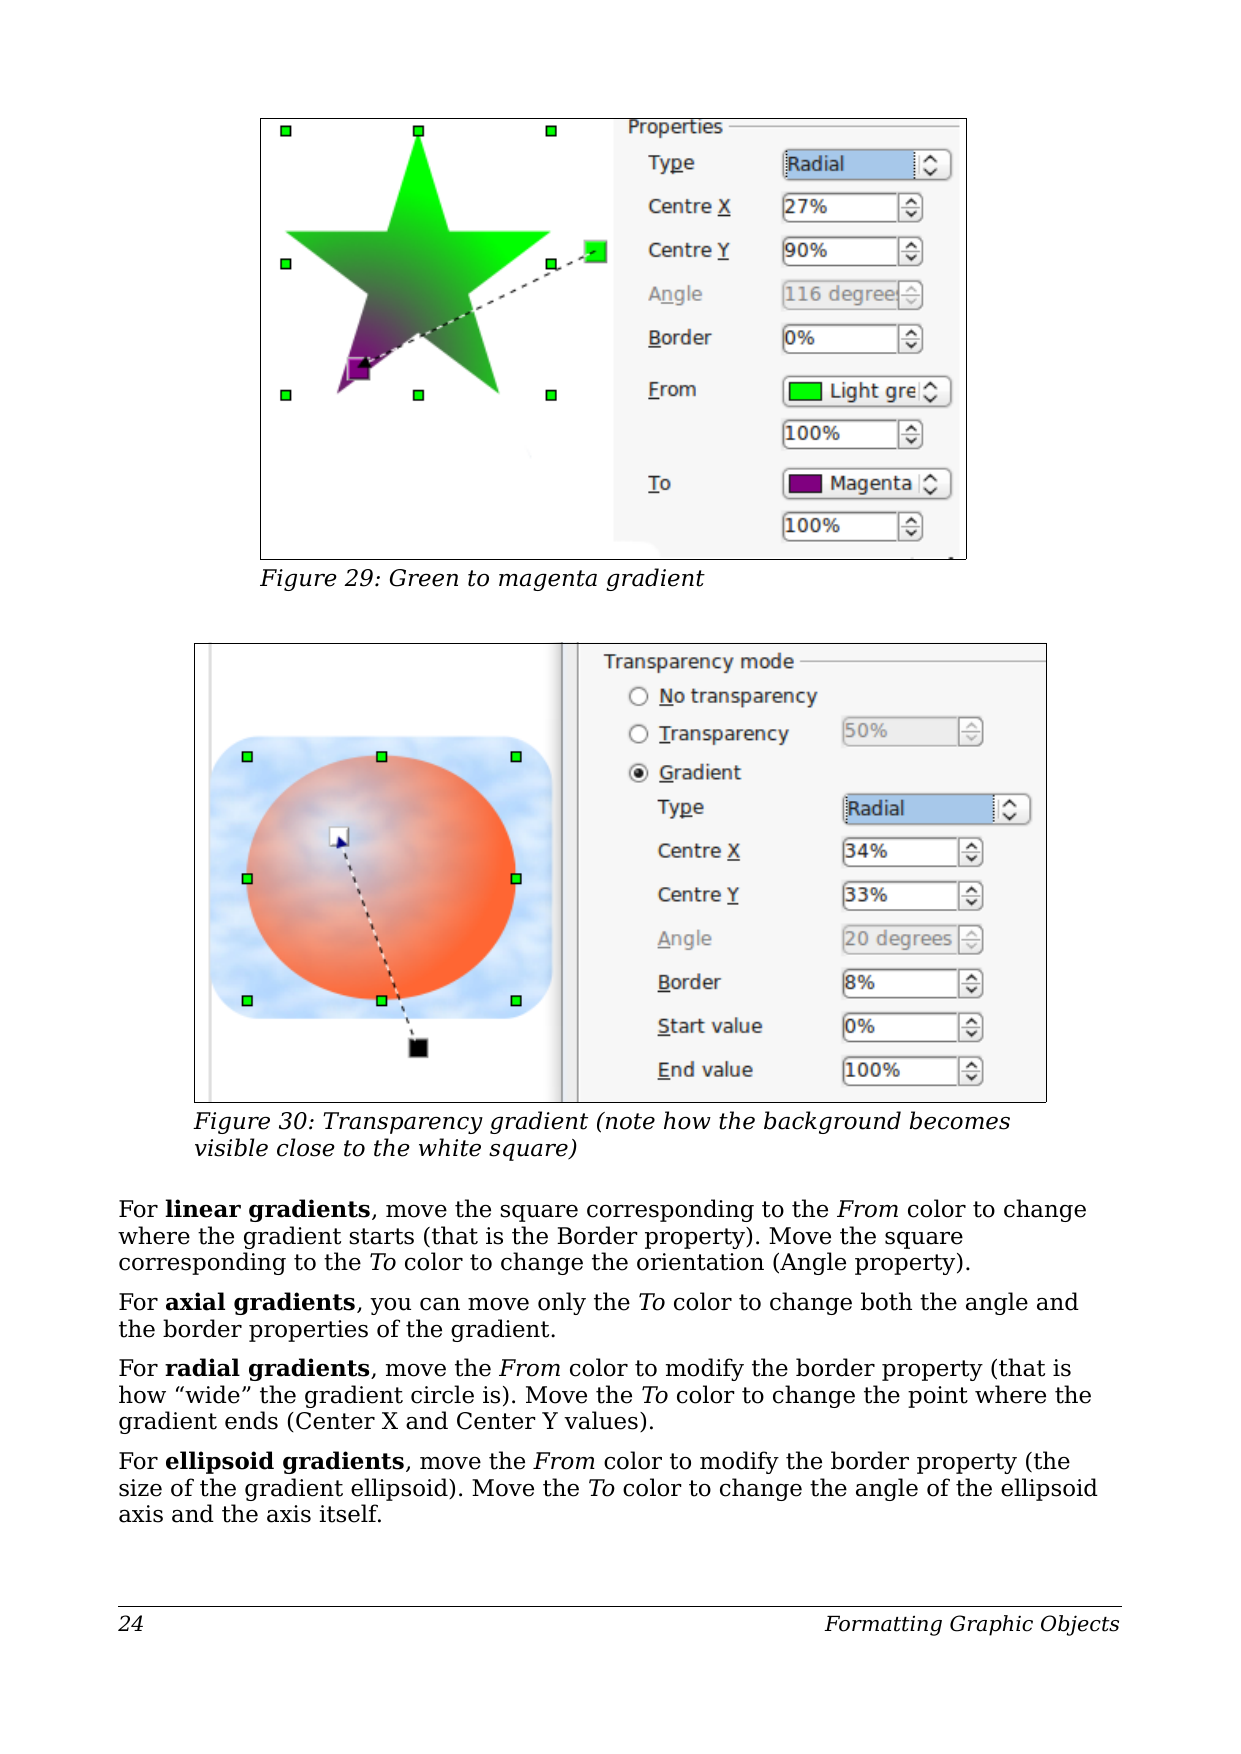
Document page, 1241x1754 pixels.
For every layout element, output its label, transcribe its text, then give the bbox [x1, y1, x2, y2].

picture [261, 119, 966, 559]
text For axial gradients, you can move only the To color to change both the angle and the border properties of the gradient. [118, 1289, 1122, 1342]
text Figure 30: Transparency gradient (note how the background becomes visible close to the white square) [194, 1108, 1046, 1162]
picture [195, 644, 1046, 1102]
text For linear gradients, move the square corresponding to the From color to change where the gradient starts (that is the Border property). Move the square corresponding to the To color to change the orientation (Angle property). [118, 1196, 1122, 1276]
text Figure 29: Green to magenta gradient [260, 565, 980, 592]
text For radial gradients, move the From color to modify the border property (that is how “wide” the gradient circle is). Move the To color to change the point where the gradient ends (Center X and Center Y values). [118, 1355, 1122, 1435]
text For ellipsoid gradients, move the From color to modify the border property (the size of the gradient ellipsoid). Move the To color to change the angle of the ellipsoid axis and the axis itself. [118, 1448, 1122, 1528]
